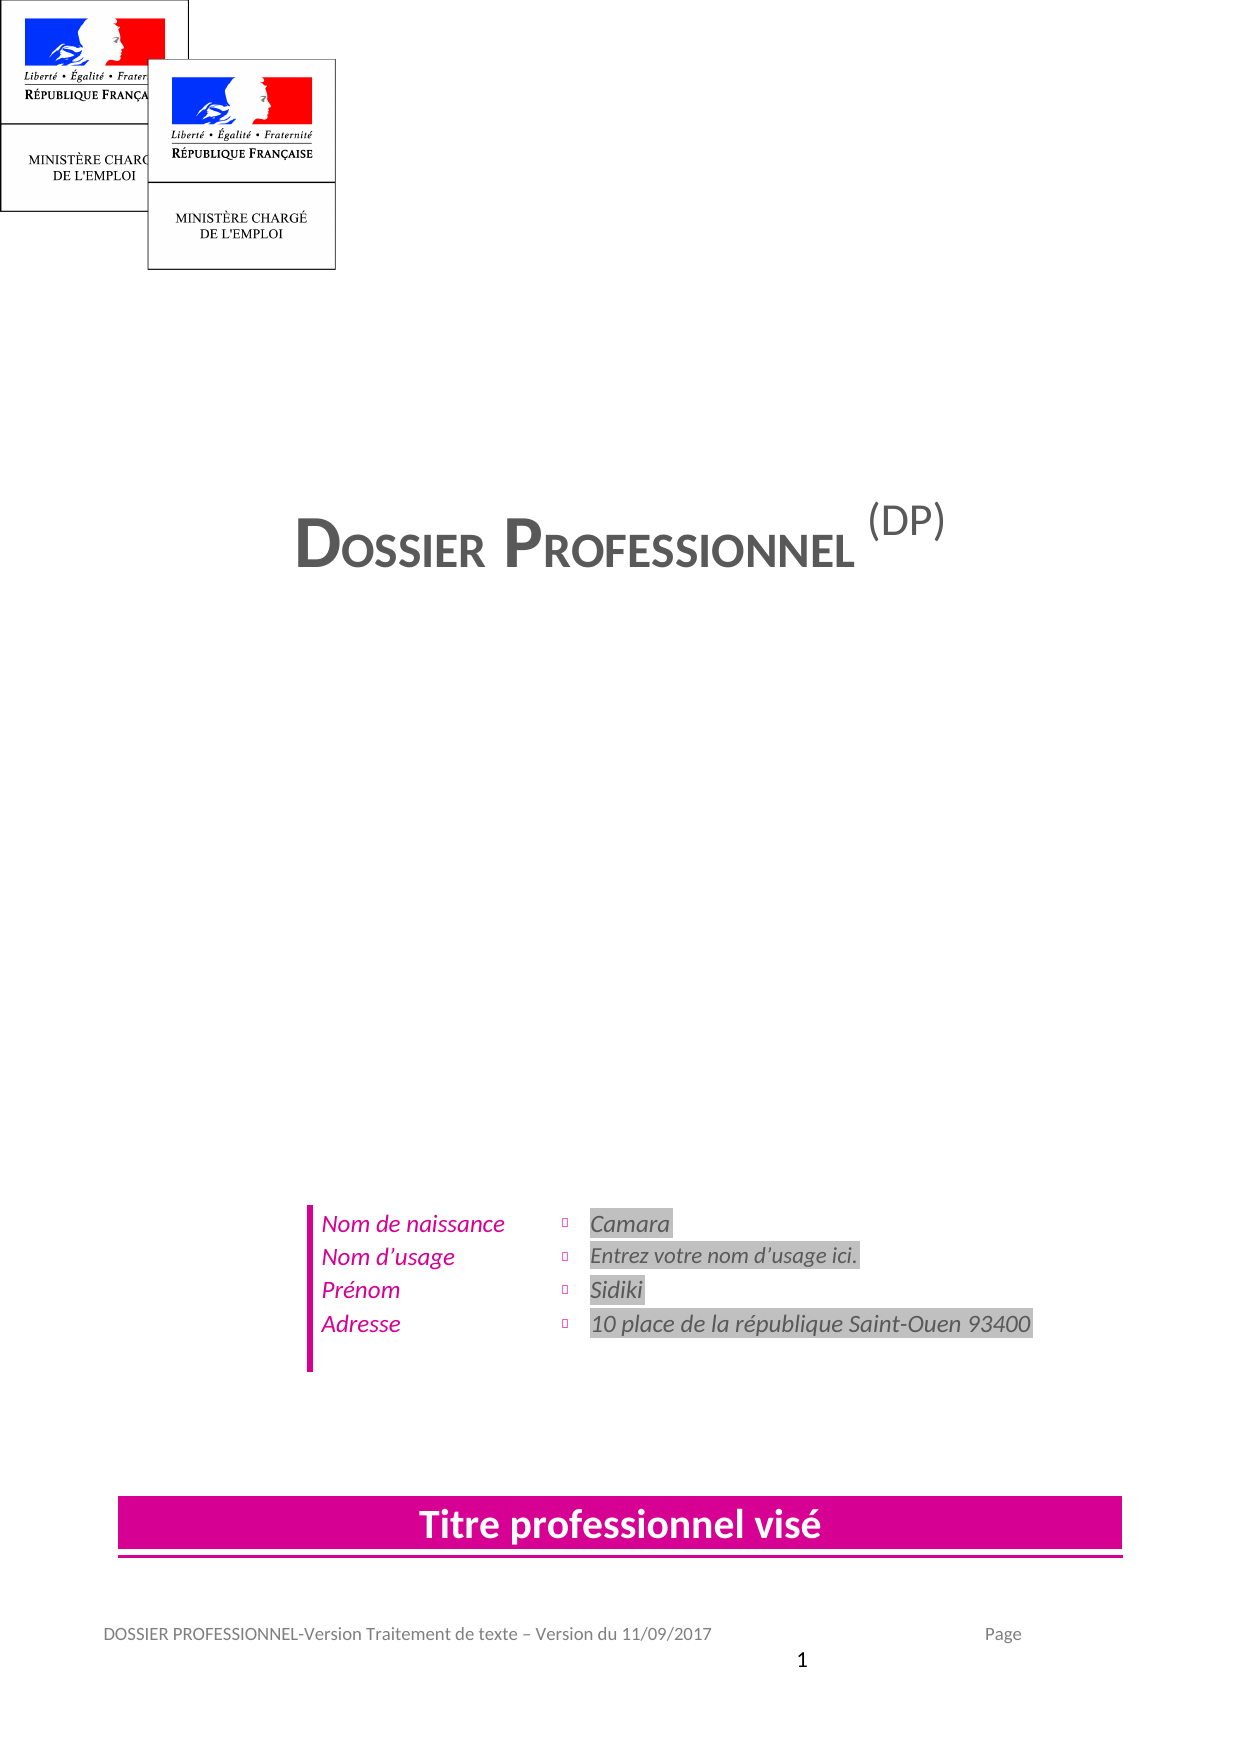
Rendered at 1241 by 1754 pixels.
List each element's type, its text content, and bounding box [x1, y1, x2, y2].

table_header Titre professionnel visé [118, 1496, 1122, 1549]
table_header [554, 1171, 579, 1205]
table_cell [118, 1549, 1122, 1555]
table_cell Nom d’usage [313, 1238, 554, 1272]
table_cell  [554, 1238, 579, 1272]
table_cell [554, 1339, 579, 1372]
table_header [310, 1171, 554, 1205]
table_cell Prénom [313, 1272, 554, 1305]
picture [0, 0, 336, 270]
table_cell  [554, 1305, 579, 1338]
table_cell Adresse [313, 1305, 554, 1338]
table_cell  [554, 1272, 579, 1305]
table_cell [313, 1339, 554, 1372]
table_cell Sidiki [579, 1272, 1122, 1305]
table_cell  [554, 1205, 579, 1238]
table_cell Entrez votre nom d’usage ici. [579, 1238, 1122, 1272]
table_cell Nom de naissance [313, 1205, 554, 1238]
table_header [579, 1171, 1122, 1205]
table_cell Camara [579, 1205, 1122, 1238]
table_cell 10 place de la république Saint-Ouen 93400 [579, 1305, 1122, 1372]
